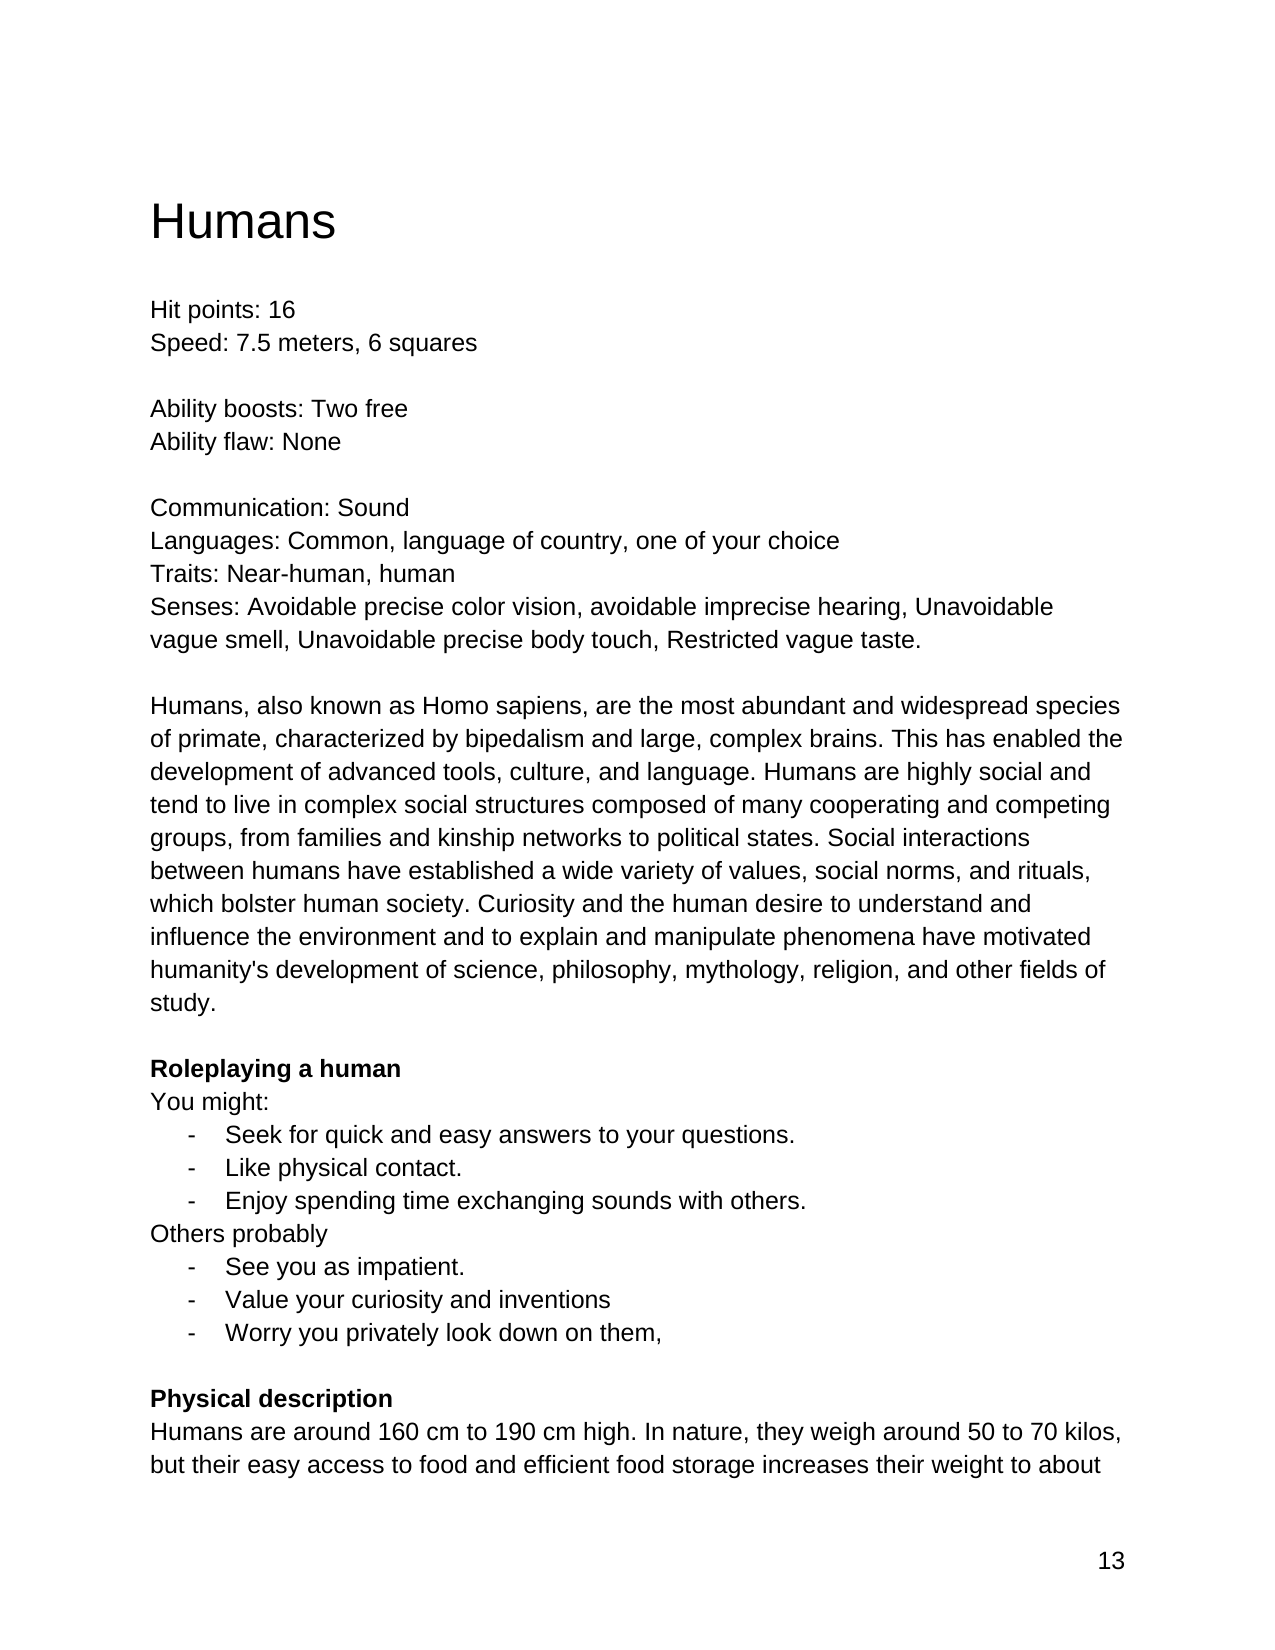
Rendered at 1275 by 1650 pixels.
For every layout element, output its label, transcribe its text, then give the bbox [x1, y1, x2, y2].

list Seek for quick and easy answers to your questions. [187, 1120, 1125, 1149]
text Roleplaying a human [150, 1054, 1125, 1083]
text Others probably [150, 1219, 1125, 1248]
subtitle Humans [150, 192, 1125, 249]
text Ability flaw: None [150, 427, 1125, 456]
text Communication: Sound [150, 493, 1125, 522]
text Traits: Near-human, human [150, 559, 1125, 588]
text Humans, also known as Homo sapiens, are the most abundant and widespread species of primate, characterized by bipedalism and large, complex brains. This has enabled the development of advanced tools, culture, and language. Humans are highly social and tend to live in complex social structures composed of many cooperating and competing groups, from families and kinship networks to political states. Social interactions between humans have established a wide variety of values, social norms, and rituals, which bolster human society. Curiosity and the human desire to understand and influence the environment and to explain and manipulate phenomena have motivated humanity's development of science, philosophy, mythology, religion, and other fields of study. [150, 691, 1125, 1017]
list Enjoy spending time exchanging sounds with others. [187, 1186, 1125, 1215]
text Humans are around 160 cm to 190 cm high. In nature, they weigh around 50 to 70 kilos, but their easy access to food and efficient food storage increases their weight to about [150, 1417, 1125, 1479]
text You might: [150, 1087, 1125, 1116]
list See you as impatient. [187, 1252, 1125, 1281]
list Value your curiosity and inventions [187, 1285, 1125, 1314]
text Physical description [150, 1384, 1125, 1413]
text Speed: 7.5 meters, 6 squares [150, 328, 1125, 356]
text Senses: Avoidable precise color vision, avoidable imprecise hearing, Unavoidable vague smell, Unavoidable precise body touch, Restricted vague taste. [150, 592, 1125, 654]
list Worry you privately look down on them, [187, 1318, 1125, 1347]
text Hit points: 16 [150, 295, 1125, 323]
text Languages: Common, language of country, one of your choice [150, 526, 1125, 554]
list Like physical contact. [187, 1153, 1125, 1182]
text Ability boosts: Two free [150, 394, 1125, 422]
